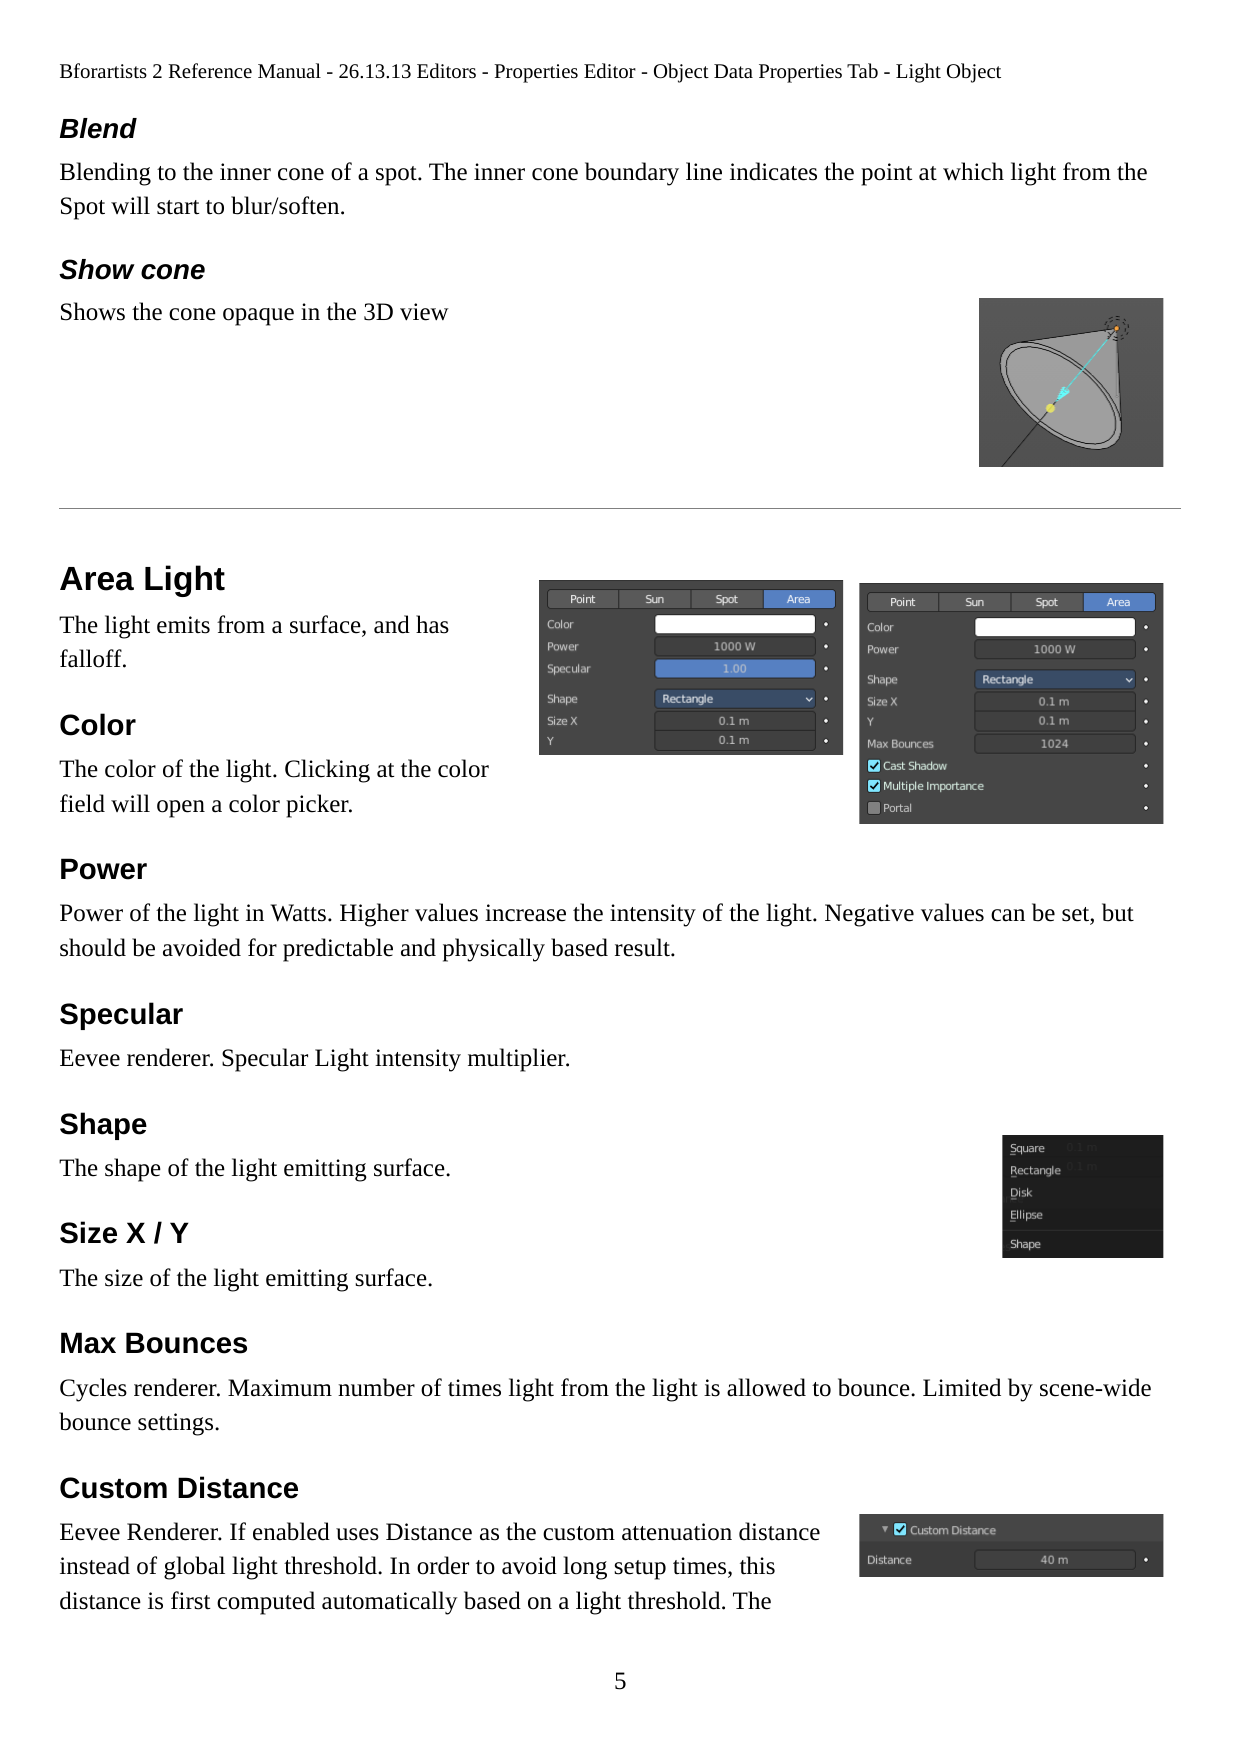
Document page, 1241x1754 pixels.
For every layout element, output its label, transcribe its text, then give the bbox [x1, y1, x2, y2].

subtitle [844, 708, 859, 742]
text [1164, 610, 1181, 673]
subtitle Shape [59, 1107, 1181, 1140]
subtitle Show cone [59, 253, 1181, 285]
text Shows the cone opaque in the 3D view [59, 297, 1181, 326]
subtitle Power [59, 852, 1181, 886]
subtitle Max Bounces [59, 1326, 1181, 1360]
picture [859, 1514, 1164, 1577]
subtitle Blend [59, 113, 1181, 144]
text The size of the light emitting surface. [59, 1263, 1181, 1291]
subtitle Area Light [59, 559, 1181, 597]
picture [859, 583, 1164, 824]
text Cycles renderer. Maximum number of times light from the light is allowed to bounce. Limited by scene-wide bounce settings. [59, 1373, 1181, 1436]
subtitle [1164, 1216, 1181, 1250]
picture [539, 580, 844, 755]
picture [1002, 1135, 1164, 1258]
text The color of the light. Clicking at the color field will open a color picker. [59, 754, 859, 817]
subtitle Color [59, 708, 539, 742]
subtitle Custom Distance [59, 1471, 1181, 1504]
text Power of the light in Watts. Higher values increase the intensity of the light. Negative values can be set, but should be avoided for predictable and physically based result. [59, 898, 1181, 962]
subtitle Size X / Y [59, 1216, 1002, 1250]
text Eevee Renderer. If enabled uses Distance as the custom attenuation distance instead of global light threshold. In order to avoid long setup times, this distance is first computed automatically based on a light threshold. The [59, 1517, 1181, 1615]
subtitle [1164, 708, 1181, 742]
picture [979, 298, 1164, 467]
text The light emits from a surface, and has falloff. [59, 610, 539, 673]
subtitle Specular [59, 997, 1181, 1030]
text Eevee renderer. Specular Light intensity multiplier. [59, 1043, 1181, 1072]
text The shape of the light emitting surface. [59, 1153, 1002, 1182]
text Blending to the inner cone of a spot. The inner cone boundary line indicates the point at which light from the Spot will start to blur/soften. [59, 157, 1181, 220]
